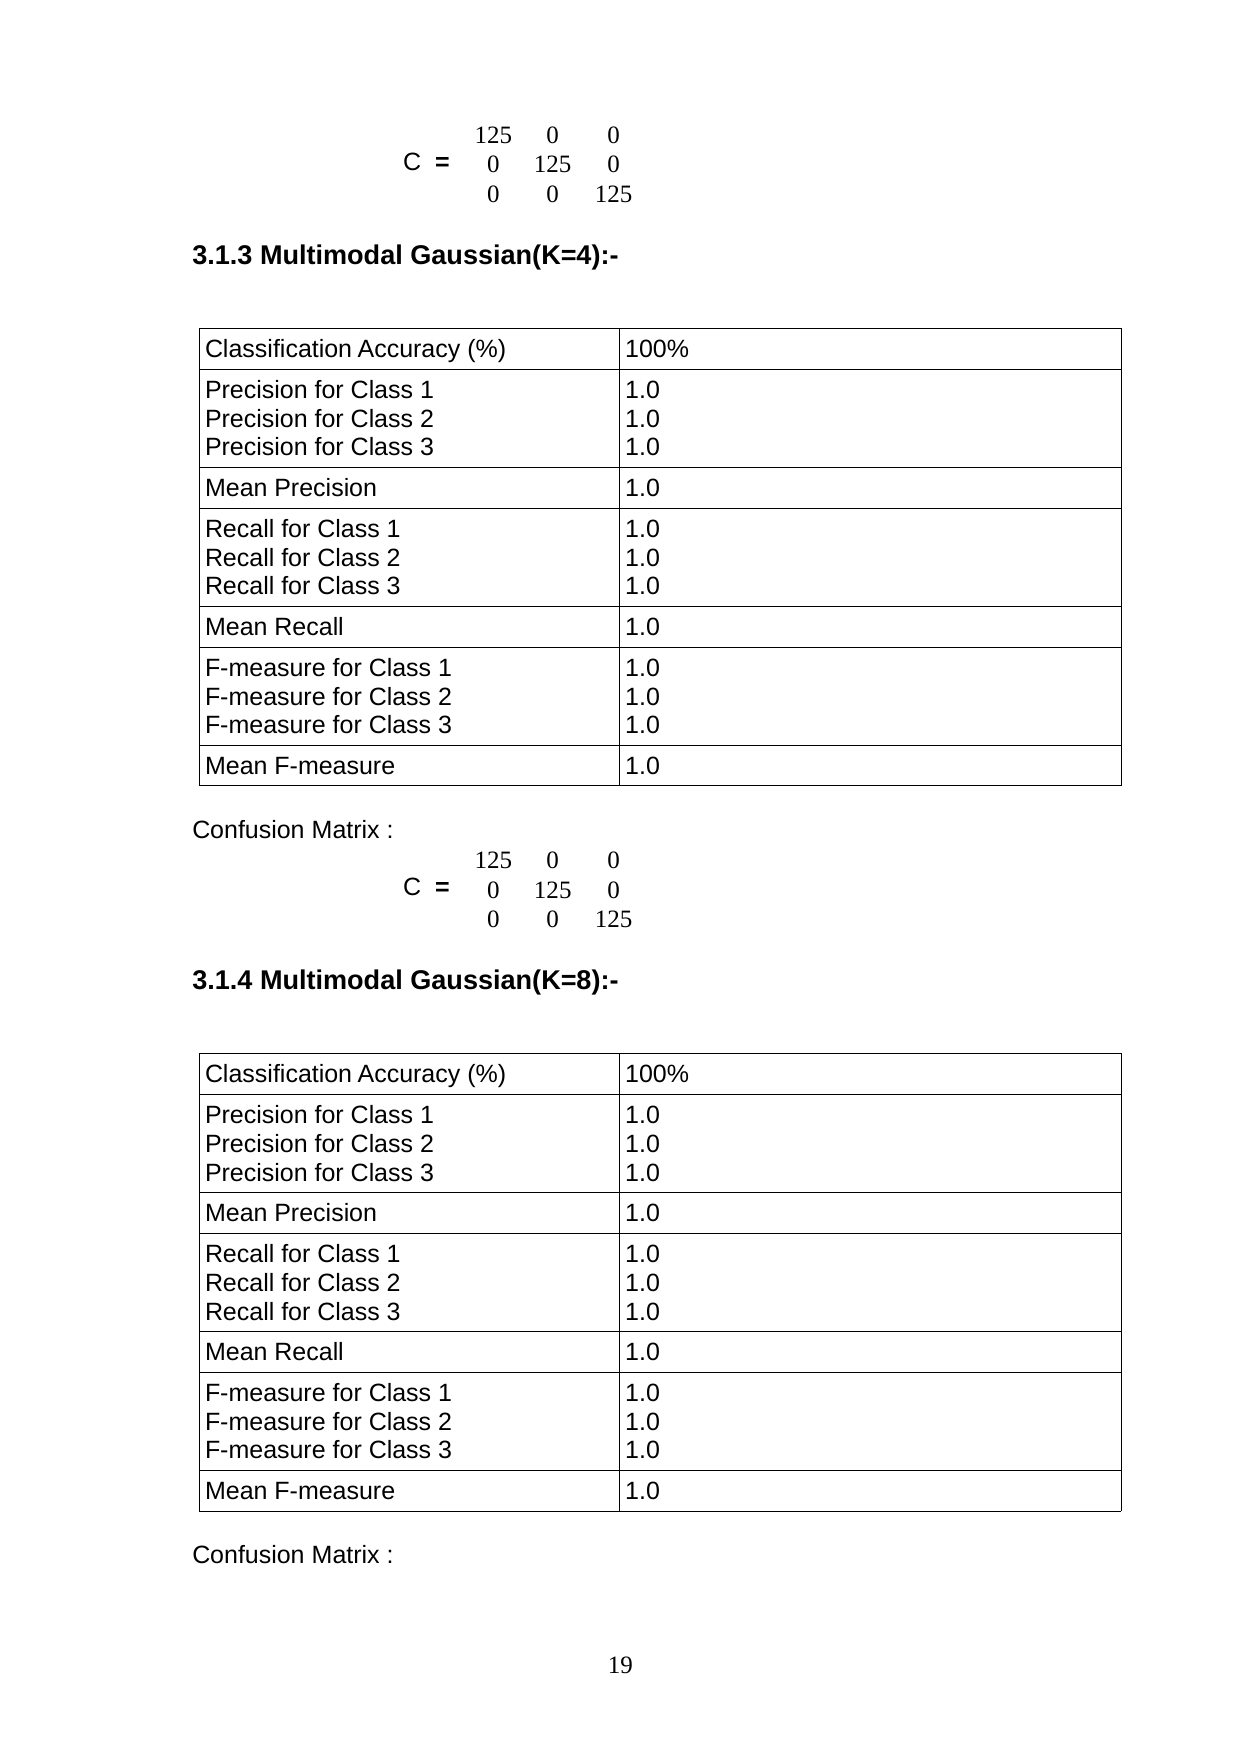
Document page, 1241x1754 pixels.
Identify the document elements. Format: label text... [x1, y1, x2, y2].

table_cell 1.0 [620, 746, 1121, 785]
table_cell 1.0 1.0 1.0 [620, 1234, 1121, 1331]
table_cell F-measure for Class 1 F-measure for Class 2 F-measure for Class 3 [200, 648, 619, 745]
table_cell Mean Recall [200, 607, 619, 646]
text C = [118, 118, 1122, 208]
table_cell Mean Recall [200, 1332, 619, 1372]
table_header Classification Accuracy (%) [200, 1054, 619, 1094]
table_cell Mean Precision [200, 468, 619, 507]
table_cell 1.0 [620, 1193, 1121, 1233]
table_cell 1.0 1.0 1.0 [620, 370, 1121, 467]
text Confusion Matrix : [118, 815, 1122, 843]
table_cell Precision for Class 1 Precision for Class 2 Precision for Class 3 [200, 1095, 619, 1192]
table_cell F-measure for Class 1 F-measure for Class 2 F-measure for Class 3 [200, 1373, 619, 1470]
table_header Classification Accuracy (%) [200, 329, 619, 368]
table_header 100% [620, 1054, 1121, 1094]
text 3.1.4 Multimodal Gaussian(K=8):- [118, 964, 1122, 996]
table_cell Recall for Class 1 Recall for Class 2 Recall for Class 3 [200, 1234, 619, 1331]
table_cell 1.0 [620, 1332, 1121, 1372]
table_cell Precision for Class 1 Precision for Class 2 Precision for Class 3 [200, 370, 619, 467]
text 3.1.3 Multimodal Gaussian(K=4):- [118, 239, 1122, 270]
table_cell 1.0 1.0 1.0 [620, 509, 1121, 606]
table_cell Recall for Class 1 Recall for Class 2 Recall for Class 3 [200, 509, 619, 606]
table_cell Mean F-measure [200, 1471, 619, 1511]
table_cell 1.0 1.0 1.0 [620, 1095, 1121, 1192]
table_header 100% [620, 329, 1121, 368]
table_cell Mean F-measure [200, 746, 619, 785]
text Confusion Matrix : [118, 1540, 1122, 1569]
text C = [118, 843, 1122, 933]
table_cell 1.0 1.0 1.0 [620, 648, 1121, 745]
table_cell 1.0 [620, 1471, 1121, 1511]
table_cell Mean Precision [200, 1193, 619, 1233]
table_cell 1.0 [620, 607, 1121, 646]
table_cell 1.0 [620, 468, 1121, 507]
table_cell 1.0 1.0 1.0 [620, 1373, 1121, 1470]
